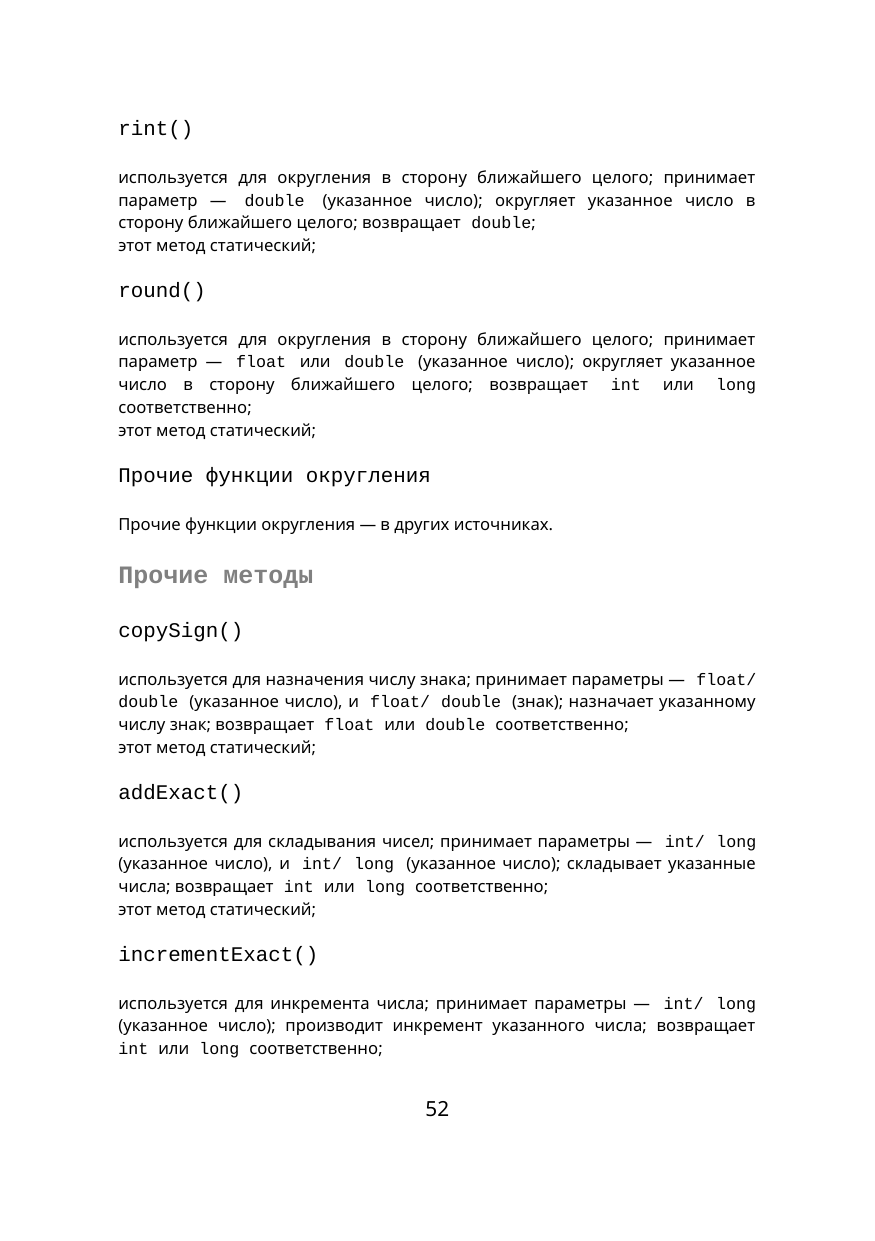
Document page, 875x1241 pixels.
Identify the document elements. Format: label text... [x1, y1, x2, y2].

text используется для назначения числу знака; принимает параметры — float/ double (указанное число), и float/ double (знак); назначает указанному числу знак; возвращает float или double соответственно; [118, 667, 756, 736]
text используется для округления в сторону ближайшего целого; принимает параметр — double (указанное число); округляет указанное число в сторону ближайшего целого; возвращает double; [118, 165, 756, 234]
text этот метод статический; [118, 736, 756, 758]
text incrementExact() [118, 944, 756, 968]
text copySign() [118, 620, 756, 643]
text Прочие функции округления [118, 465, 756, 488]
text этот метод статический; [118, 898, 756, 920]
text используется для инкремента числа; принимает параметры — int/ long (указанное число); производит инкремент указанного числа; возвращает int или long соответственно; [118, 991, 756, 1060]
text addExact() [118, 782, 756, 806]
text этот метод статический; [118, 418, 756, 441]
text этот метод статический; [118, 234, 756, 256]
text round() [118, 280, 756, 304]
text rint() [118, 118, 756, 142]
text используется для складывания чисел; принимает параметры — int/ long (указанное число), и int/ long (указанное число); складывает указанные числа; возвращает int или long соответственно; [118, 829, 756, 898]
text используется для округления в сторону ближайшего целого; принимает параметр — float или double (указанное число); округляет указанное число в сторону ближайшего целого; возвращает int или long соответственно; [118, 327, 756, 418]
text Прочие функции округления — в других источниках. [118, 512, 756, 535]
text Прочие методы [118, 563, 756, 591]
